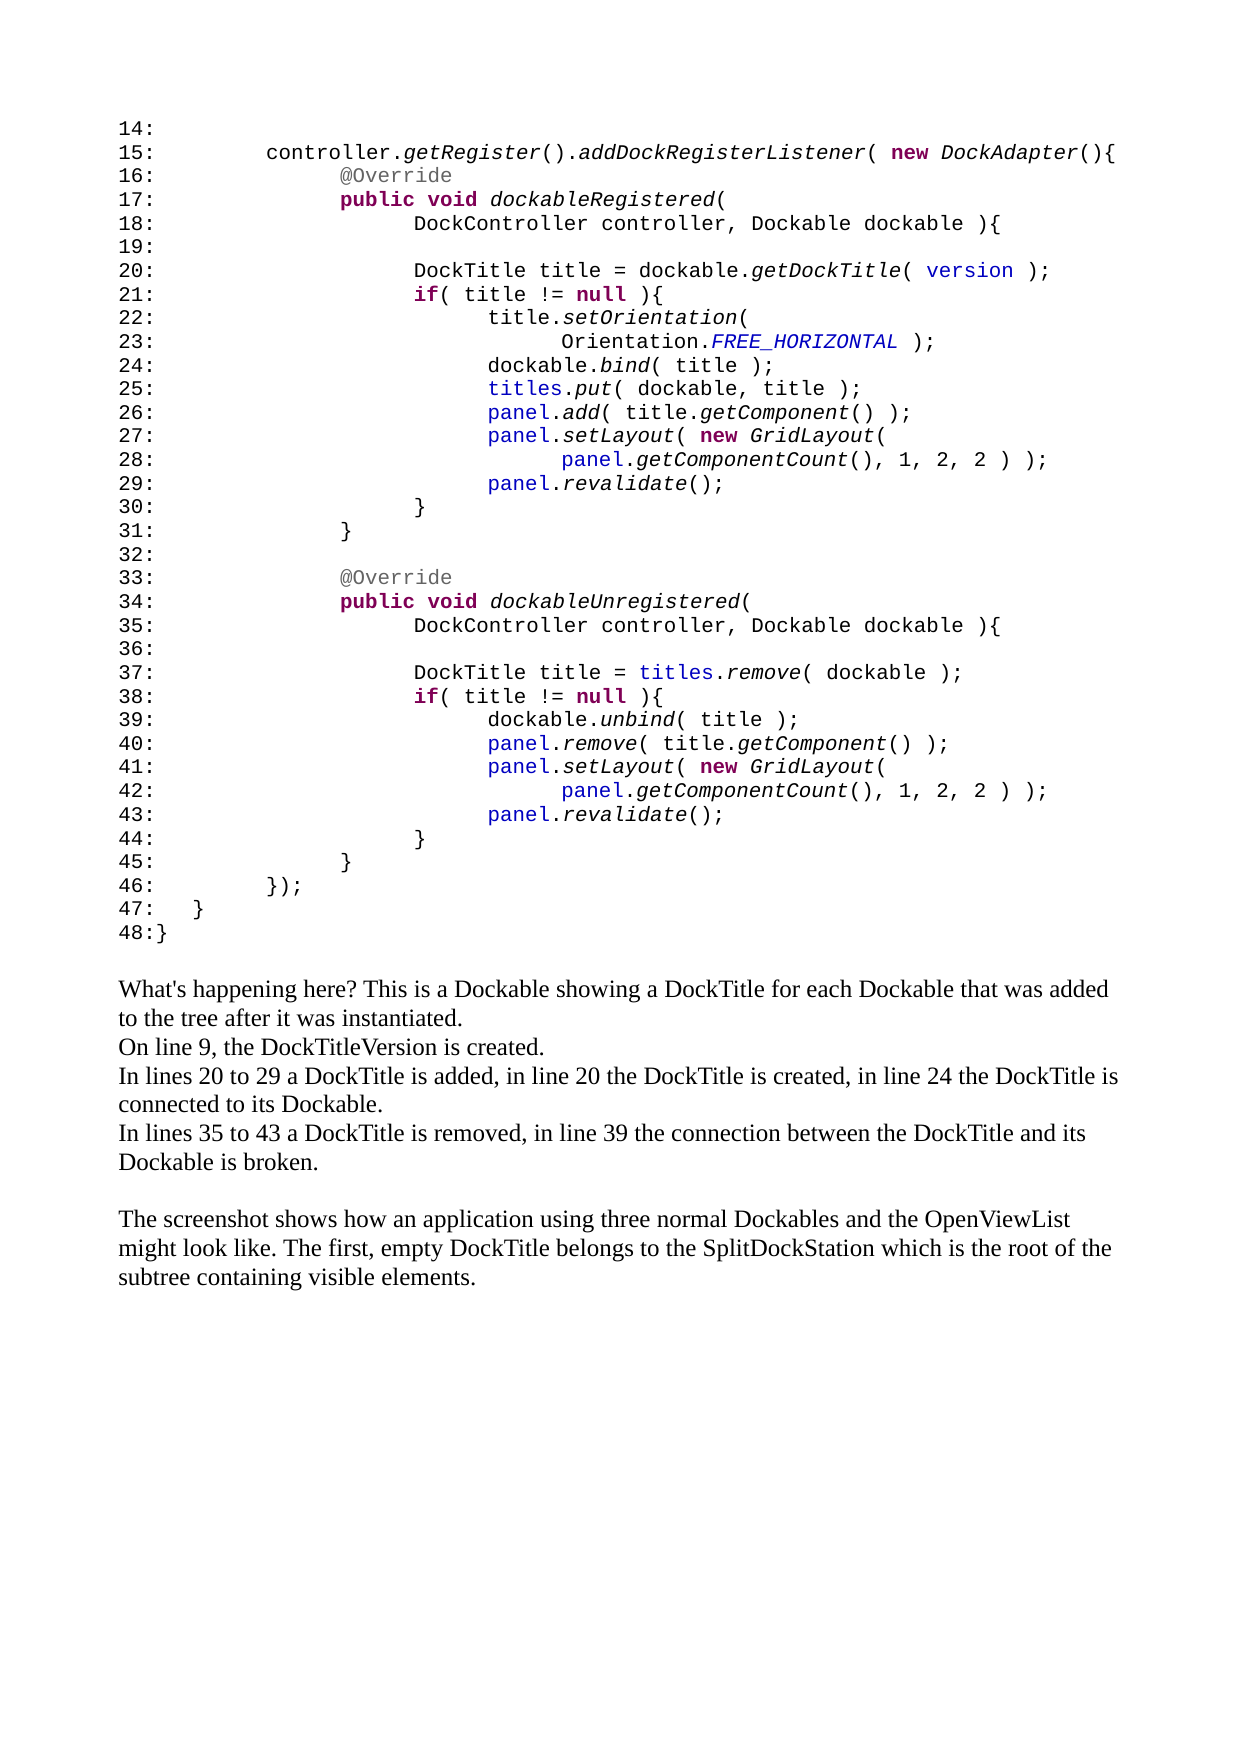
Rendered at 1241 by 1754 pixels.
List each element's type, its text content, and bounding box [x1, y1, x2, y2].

text 26: panel.add( title.getComponent() ); [118, 402, 1122, 426]
text 28: panel.getComponentCount(), 1, 2, 2 ) ); [118, 449, 1122, 473]
text 22: title.setOrientation( [118, 307, 1122, 331]
text 41: panel.setLayout( new GridLayout( [118, 757, 1122, 780]
text 18: DockController controller, Dockable dockable ){ [118, 213, 1122, 236]
text 19: [118, 236, 1122, 260]
text 30: } [118, 496, 1122, 520]
text 16: @Override [118, 165, 1122, 189]
text 39: dockable.unbind( title ); [118, 709, 1122, 733]
text 17: public void dockableRegistered( [118, 189, 1122, 213]
text 29: panel.revalidate(); [118, 473, 1122, 496]
text What's happening here? This is a Dockable showing a DockTitle for each Dockable that was added to the tree after it was instantiated. [118, 974, 1122, 1032]
text 21: if( title != null ){ [118, 284, 1122, 307]
text The screenshot shows how an application using three normal Dockables and the OpenViewList might look like. The first, empty DockTitle belongs to the SplitDockStation which is the root of the subtree containing visible elements. [118, 1204, 1122, 1291]
text 34: public void dockableUnregistered( [118, 591, 1122, 615]
text In lines 20 to 29 a DockTitle is added, in line 20 the DockTitle is created, in line 24 the DockTitle is connected to its Dockable. [118, 1061, 1122, 1118]
text 36: [118, 638, 1122, 662]
text 14: [118, 118, 1122, 142]
text 38: if( title != null ){ [118, 686, 1122, 709]
text 48:} [118, 922, 1122, 946]
text 45: } [118, 851, 1122, 875]
text 20: DockTitle title = dockable.getDockTitle( version ); [118, 260, 1122, 284]
text 40: panel.remove( title.getComponent() ); [118, 733, 1122, 757]
text 35: DockController controller, Dockable dockable ){ [118, 615, 1122, 638]
text 43: panel.revalidate(); [118, 804, 1122, 827]
text 47: } [118, 898, 1122, 922]
text In lines 35 to 43 a DockTitle is removed, in line 39 the connection between the DockTitle and its Dockable is broken. [118, 1118, 1122, 1176]
text 33: @Override [118, 567, 1122, 591]
text 32: [118, 544, 1122, 567]
text 42: panel.getComponentCount(), 1, 2, 2 ) ); [118, 780, 1122, 804]
text 24: dockable.bind( title ); [118, 354, 1122, 378]
text 44: } [118, 827, 1122, 851]
text 23: Orientation.FREE_HORIZONTAL ); [118, 331, 1122, 354]
text 15: controller.getRegister().addDockRegisterListener( new DockAdapter(){ [118, 142, 1122, 165]
text 25: titles.put( dockable, title ); [118, 378, 1122, 402]
text 37: DockTitle title = titles.remove( dockable ); [118, 662, 1122, 686]
text On line 9, the DockTitleVersion is created. [118, 1032, 1122, 1061]
text 31: } [118, 520, 1122, 544]
text 27: panel.setLayout( new GridLayout( [118, 426, 1122, 449]
text 46: }); [118, 875, 1122, 898]
